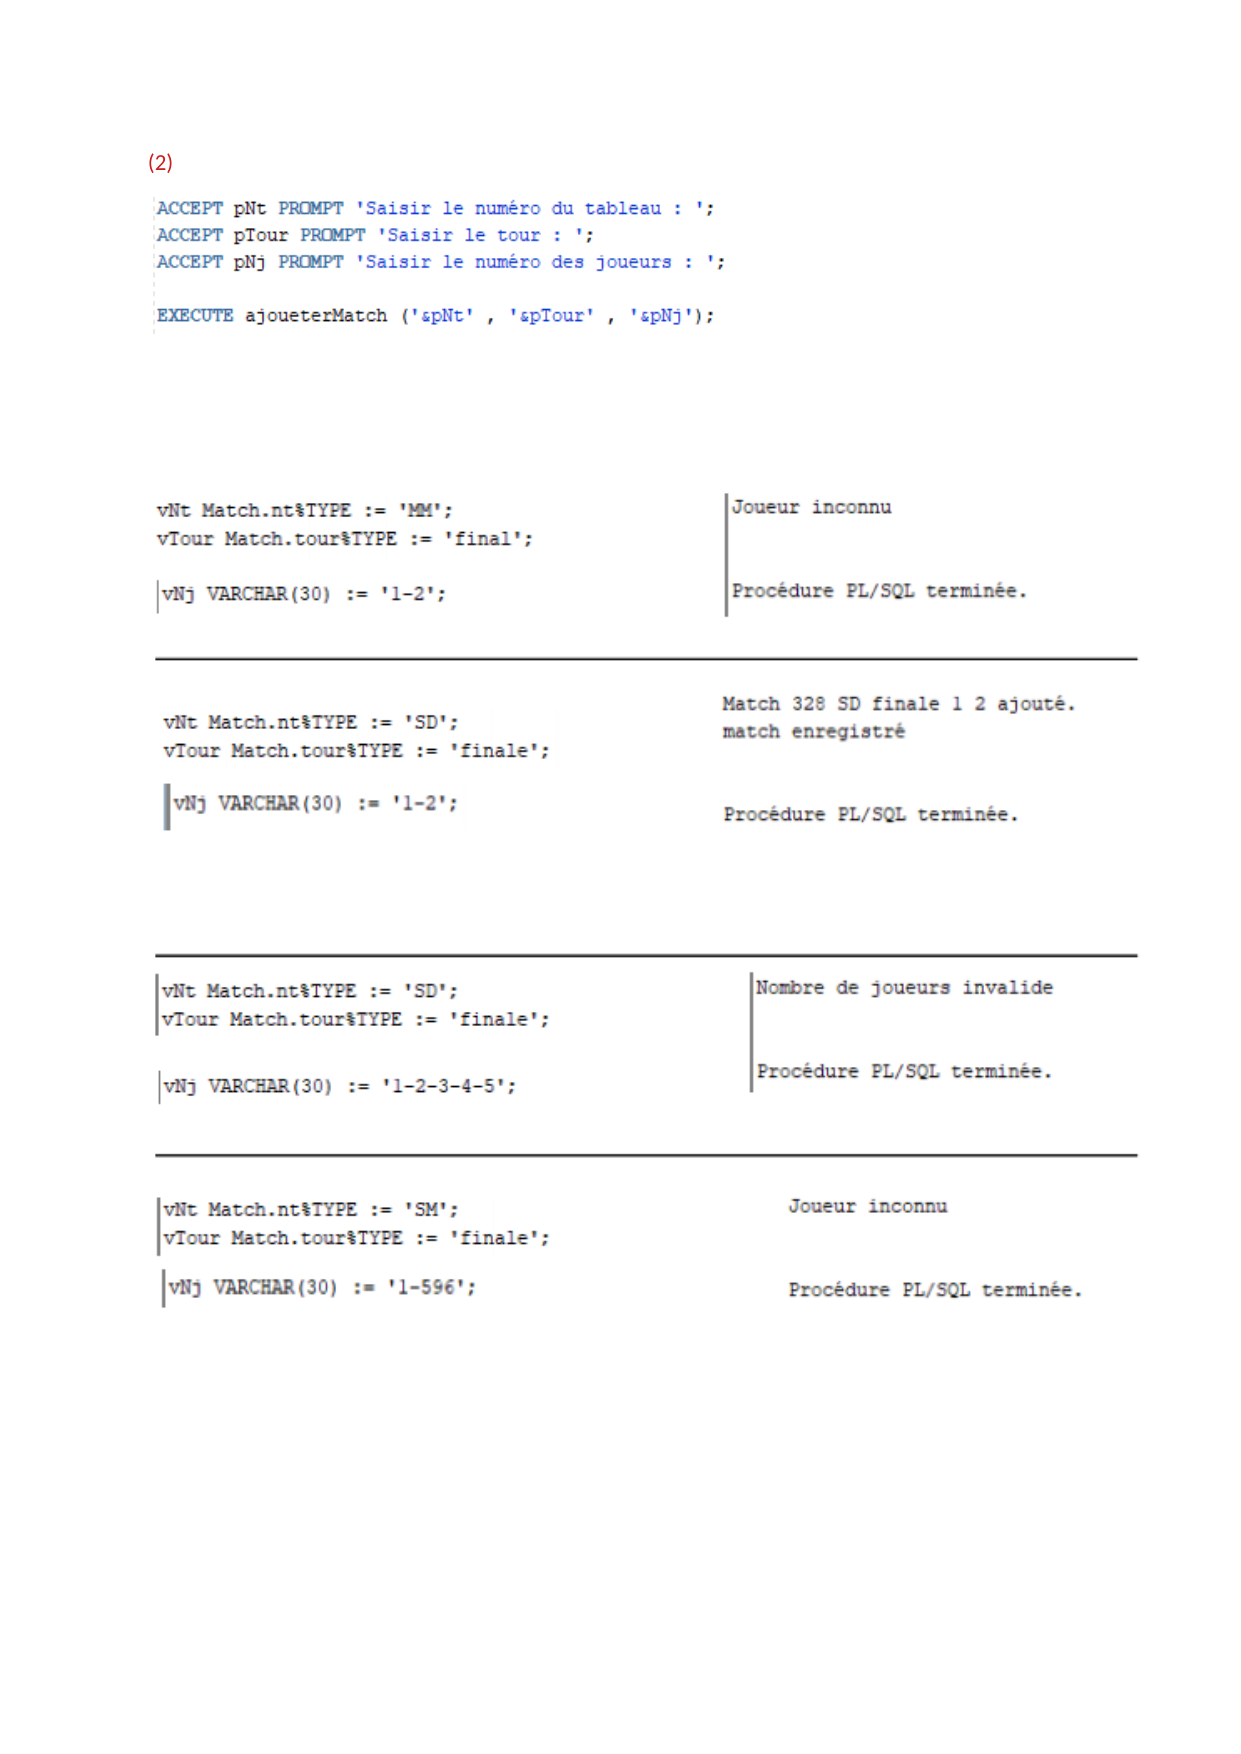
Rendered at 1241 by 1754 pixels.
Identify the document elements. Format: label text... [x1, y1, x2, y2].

text (2) [148, 148, 1093, 176]
picture [153, 194, 735, 339]
picture [155, 492, 1141, 1328]
